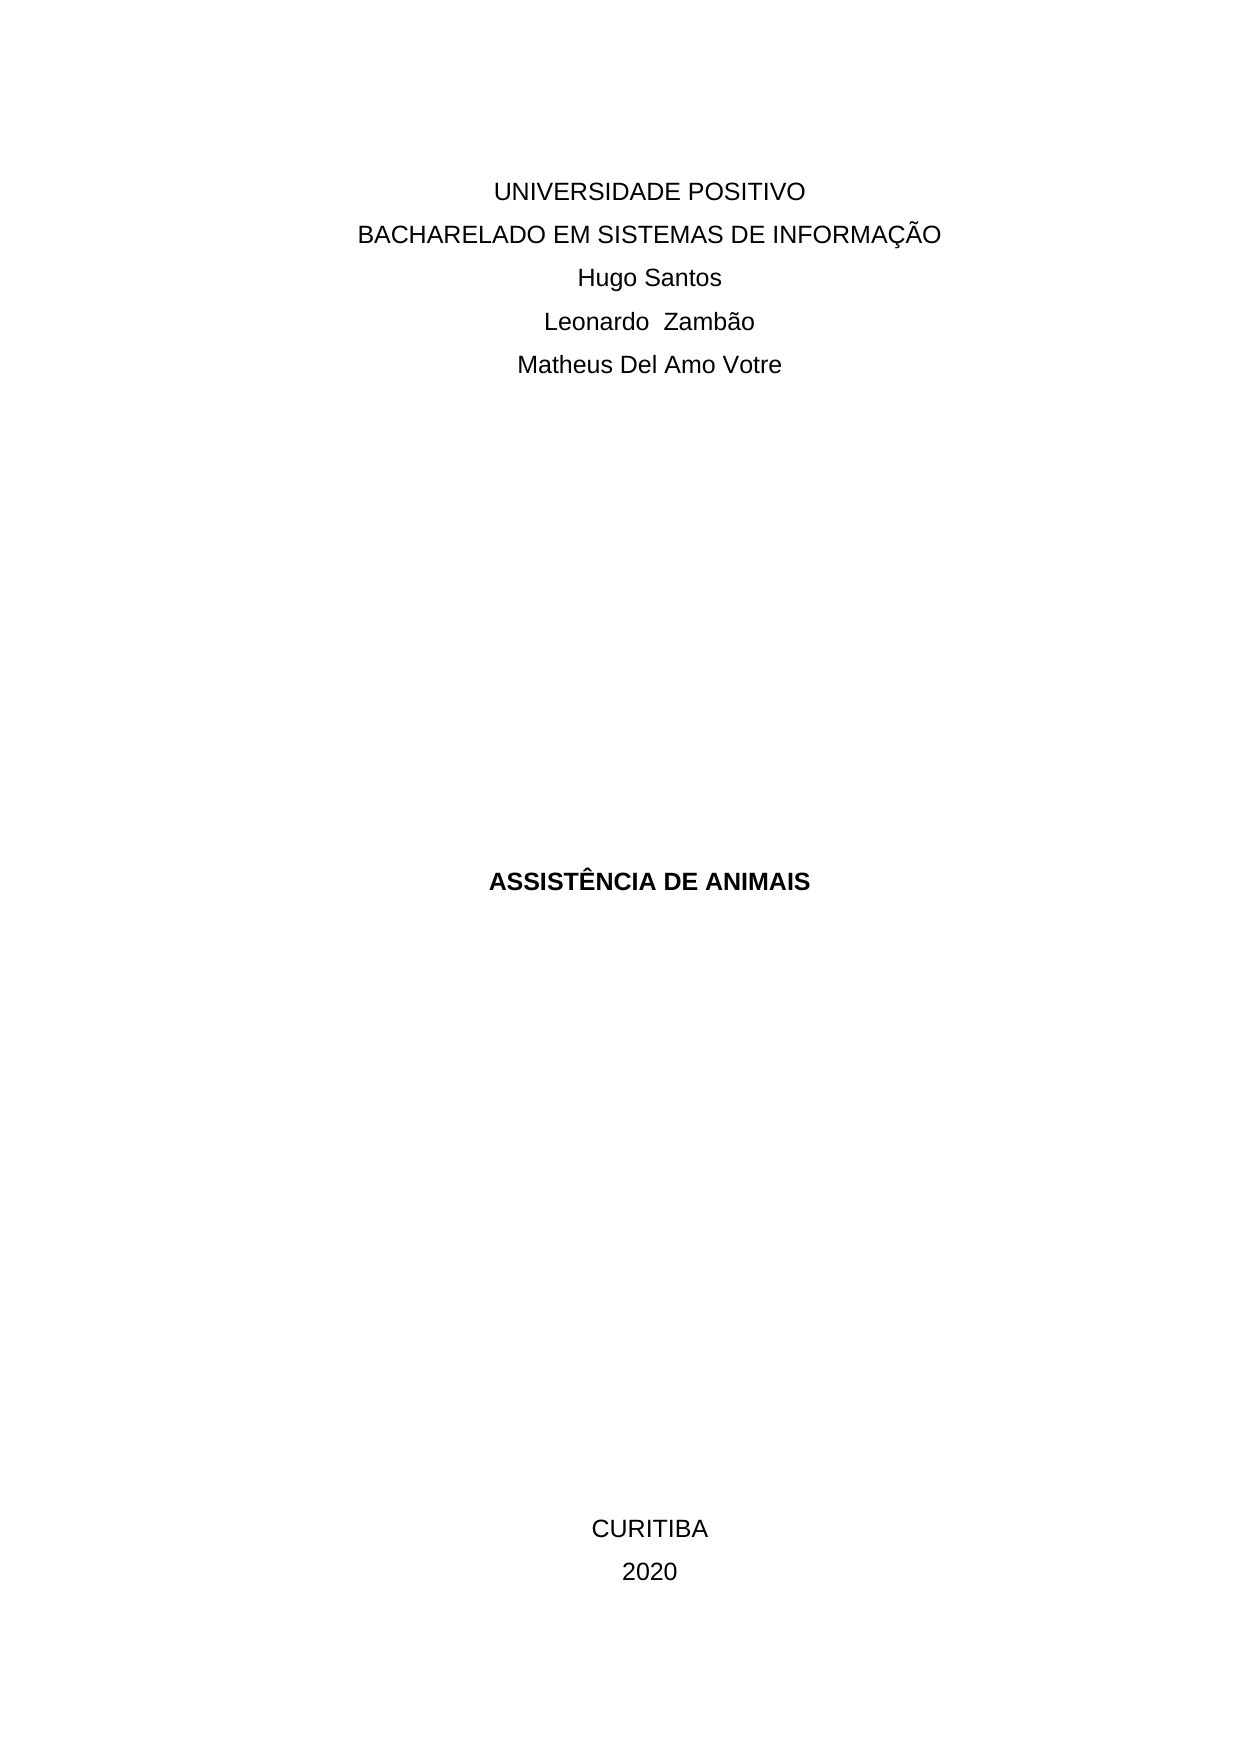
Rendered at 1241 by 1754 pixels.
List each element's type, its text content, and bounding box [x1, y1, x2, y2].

text BACHARELADO EM SISTEMAS DE INFORMAÇÃO [177, 220, 1122, 249]
text Leonardo Zambão [177, 307, 1122, 335]
text Hugo Santos [177, 263, 1122, 292]
text UNIVERSIDADE POSITIVO [177, 177, 1122, 206]
text 2020 [177, 1557, 1122, 1586]
text CURITIBA [177, 1514, 1122, 1543]
text ASSISTÊNCIA DE ANIMAIS [177, 867, 1122, 896]
text Matheus Del Amo Votre [177, 350, 1122, 378]
